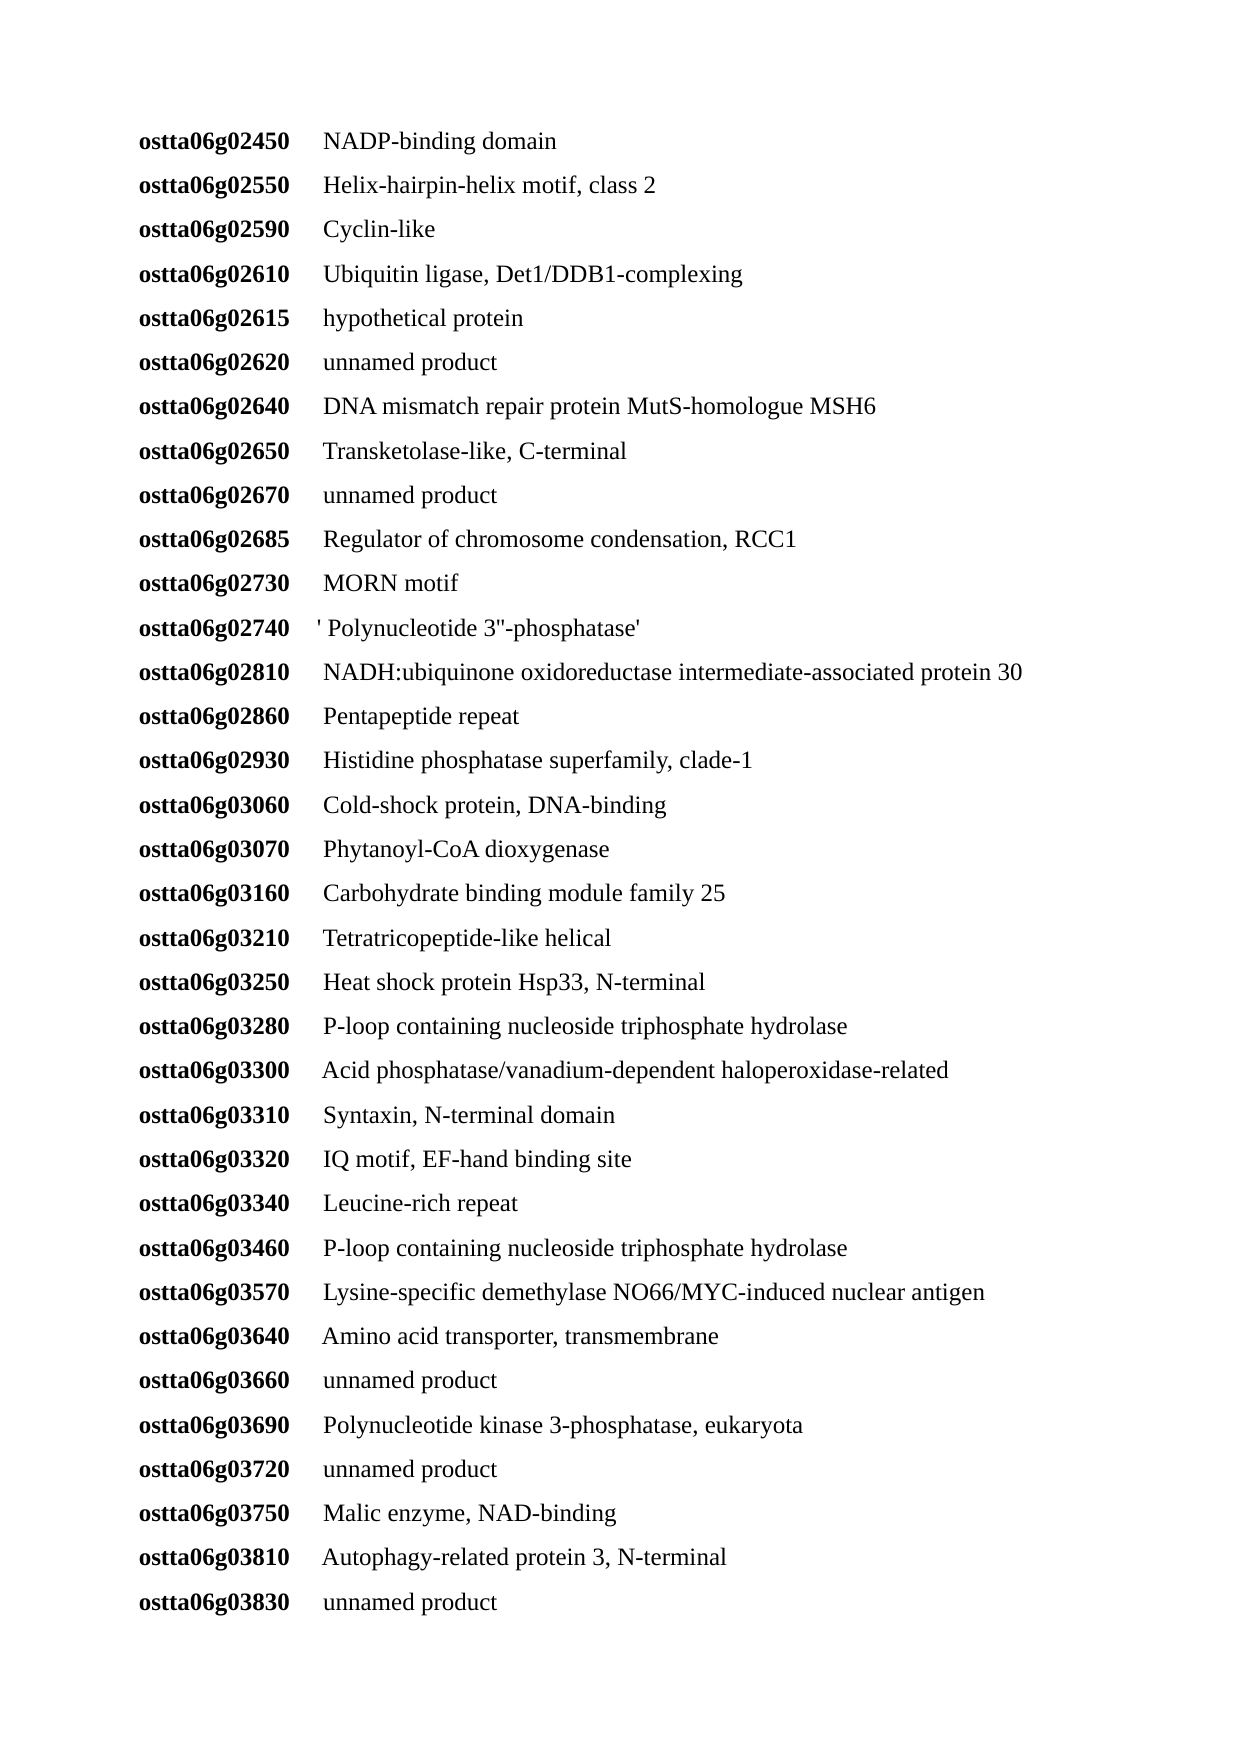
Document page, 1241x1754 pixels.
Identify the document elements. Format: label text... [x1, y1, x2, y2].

table_cell ostta06g02640 [115, 384, 313, 428]
table_cell ostta06g03750 [115, 1491, 313, 1535]
table_cell unnamed product [314, 1446, 1240, 1491]
table_cell ostta06g02810 [115, 649, 313, 694]
table_cell P-loop containing nucleoside triphosphate hydrolase [314, 1225, 1240, 1269]
table_cell ostta06g03830 [115, 1579, 313, 1623]
table_cell Amino acid transporter, transmembrane [314, 1314, 1240, 1358]
table_cell Phytanoyl-CoA dioxygenase [314, 826, 1240, 871]
table_cell ostta06g03250 [115, 959, 313, 1003]
table_cell ostta06g02685 [115, 517, 313, 561]
table_cell ostta06g03300 [115, 1048, 313, 1092]
table_cell ostta06g03340 [115, 1181, 313, 1225]
table_cell ostta06g03210 [115, 915, 313, 959]
table_cell ostta06g03280 [115, 1004, 313, 1048]
table_cell unnamed product [314, 1579, 1240, 1623]
table_cell ostta06g03660 [115, 1358, 313, 1402]
table_cell Ubiquitin ligase, Det1/DDB1-complexing [314, 251, 1240, 295]
table_cell ostta06g03640 [115, 1314, 313, 1358]
table_cell NADH:ubiquinone oxidoreductase intermediate-associated protein 30 [314, 649, 1240, 694]
table_cell ostta06g03720 [115, 1446, 313, 1491]
table_cell ostta06g02450 [115, 118, 313, 162]
table_cell Syntaxin, N-terminal domain [314, 1092, 1240, 1136]
table_cell ostta06g03060 [115, 782, 313, 826]
table_cell ostta06g02610 [115, 251, 313, 295]
table_cell Regulator of chromosome condensation, RCC1 [314, 517, 1240, 561]
table_cell Cyclin-like [314, 207, 1240, 251]
table_cell unnamed product [314, 340, 1240, 384]
table_cell ostta06g02620 [115, 340, 313, 384]
table_cell Transketolase-like, C-terminal [314, 428, 1240, 472]
table_cell unnamed product [314, 472, 1240, 517]
table_cell NADP-binding domain [314, 118, 1240, 162]
table_cell ostta06g02730 [115, 561, 313, 605]
table_cell ostta06g02860 [115, 694, 313, 738]
table_cell MORN motif [314, 561, 1240, 605]
table_cell Histidine phosphatase superfamily, clade-1 [314, 738, 1240, 782]
table_cell Autophagy-related protein 3, N-terminal [314, 1535, 1240, 1579]
table_cell P-loop containing nucleoside triphosphate hydrolase [314, 1004, 1240, 1048]
table_cell Heat shock protein Hsp33, N-terminal [314, 959, 1240, 1003]
table_cell ostta06g03690 [115, 1402, 313, 1446]
table_cell hypothetical protein [314, 295, 1240, 339]
table_cell Helix-hairpin-helix motif, class 2 [314, 163, 1240, 207]
table_cell Polynucleotide kinase 3-phosphatase, eukaryota [314, 1402, 1240, 1446]
table_cell IQ motif, EF-hand binding site [314, 1136, 1240, 1181]
table_cell ostta06g03070 [115, 826, 313, 871]
table_cell ostta06g03810 [115, 1535, 313, 1579]
table_cell ostta06g02550 [115, 163, 313, 207]
table_cell ostta06g02590 [115, 207, 313, 251]
table_cell Carbohydrate binding module family 25 [314, 871, 1240, 915]
table_cell ostta06g02670 [115, 472, 313, 517]
table_cell DNA mismatch repair protein MutS-homologue MSH6 [314, 384, 1240, 428]
table_cell ostta06g03460 [115, 1225, 313, 1269]
table_cell ostta06g02615 [115, 295, 313, 339]
table_cell ostta06g02740 [115, 605, 313, 649]
table_cell Tetratricopeptide-like helical [314, 915, 1240, 959]
table_cell Lysine-specific demethylase NO66/MYC-induced nuclear antigen [314, 1269, 1240, 1313]
table_cell ostta06g03310 [115, 1092, 313, 1136]
table_cell ostta06g02650 [115, 428, 313, 472]
table_cell Pentapeptide repeat [314, 694, 1240, 738]
table_cell Acid phosphatase/vanadium-dependent haloperoxidase-related [314, 1048, 1240, 1092]
table_cell ' Polynucleotide 3''-phosphatase' [314, 605, 1240, 649]
table_cell ostta06g03320 [115, 1136, 313, 1181]
table_cell Cold-shock protein, DNA-binding [314, 782, 1240, 826]
table_cell ostta06g03160 [115, 871, 313, 915]
table_cell Leucine-rich repeat [314, 1181, 1240, 1225]
table_cell unnamed product [314, 1358, 1240, 1402]
table_cell ostta06g02930 [115, 738, 313, 782]
table_cell ostta06g03570 [115, 1269, 313, 1313]
table_cell Malic enzyme, NAD-binding [314, 1491, 1240, 1535]
